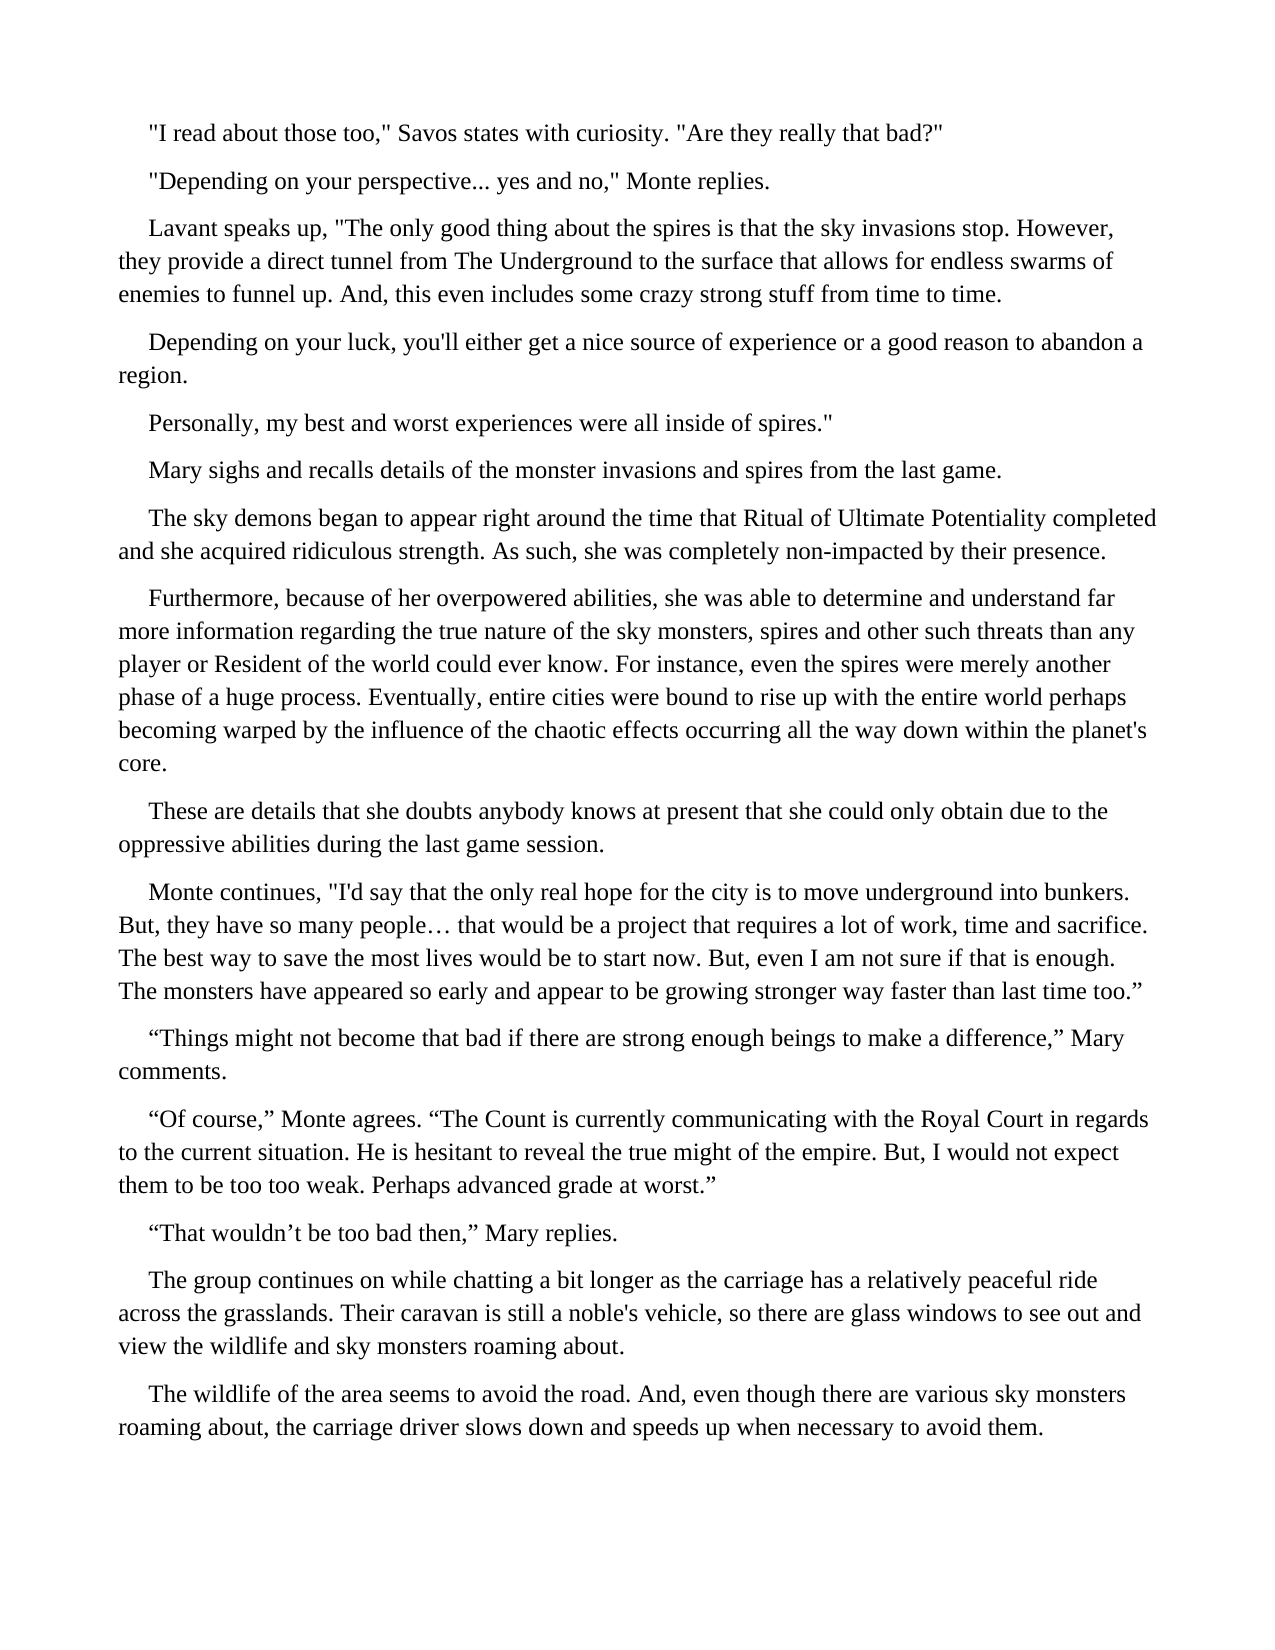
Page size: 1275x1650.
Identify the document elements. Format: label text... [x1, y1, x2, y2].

text Lavant speaks up, "The only good thing about the spires is that the sky invasions stop. However, they provide a direct tunnel from The Underground to the surface that allows for endless swarms of enemies to funnel up. And, this even includes some crazy strong stuff from time to time. [118, 213, 1157, 308]
text "I read about those too," Savos states with curiosity. "Are they really that bad?" [118, 118, 1157, 147]
text Personally, my best and worst experiences were all inside of spires." [118, 408, 1157, 436]
text "Depending on your perspective... yes and no," Monte replies. [118, 166, 1157, 194]
text “That wouldn’t be too bad then,” Mary replies. [118, 1218, 1157, 1246]
text “Of course,” Monte agrees. “The Count is currently communicating with the Royal Court in regards to the current situation. He is hesitant to reveal the true might of the empire. But, I would not expect them to be too too weak. Perhaps advanced grade at worst.” [118, 1104, 1157, 1199]
text Furthermore, because of her overpowered abilities, she was able to determine and understand far more information regarding the true nature of the sky monsters, spires and other such threats than any player or Resident of the world could ever know. For instance, even the spires were merely another phase of a huge process. Eventually, entire cities were bound to rise up with the entire world perhaps becoming warped by the influence of the chaotic effects occurring all the way down within the planet's core. [118, 583, 1157, 777]
text These are details that she doubts anybody knows at present that she could only obtain due to the oppressive abilities during the last game session. [118, 796, 1157, 858]
text Depending on your luck, you'll either get a nice source of experience or a good reason to abandon a region. [118, 327, 1157, 389]
text “Things might not become that bad if there are strong enough beings to make a difference,” Mary comments. [118, 1023, 1157, 1085]
text The wildlife of the area seems to avoid the road. And, even though there are various sky monsters roaming about, the carriage driver slows down and speeds up when necessary to avoid them. [118, 1379, 1157, 1441]
text The sky demons began to appear right around the time that Ritual of Ultimate Potentiality completed and she acquired ridiculous strength. As such, she was completely non-impacted by their presence. [118, 503, 1157, 564]
text The group continues on while chatting a bit longer as the carriage has a relatively peaceful ride across the grasslands. Their caravan is still a noble's vehicle, so there are glass windows to see out and view the wildlife and sky monsters roaming about. [118, 1265, 1157, 1360]
text Mary sighs and recalls details of the monster invasions and spires from the last game. [118, 455, 1157, 484]
text Monte continues, "I'd say that the only real hope for the city is to move underground into bunkers. But, they have so many people… that would be a project that requires a lot of work, time and sacrifice. The best way to save the most lives would be to start now. But, even I am not sure if that is enough. The monsters have appeared so early and appear to be growing stronger way faster than last time too.” [118, 877, 1157, 1004]
